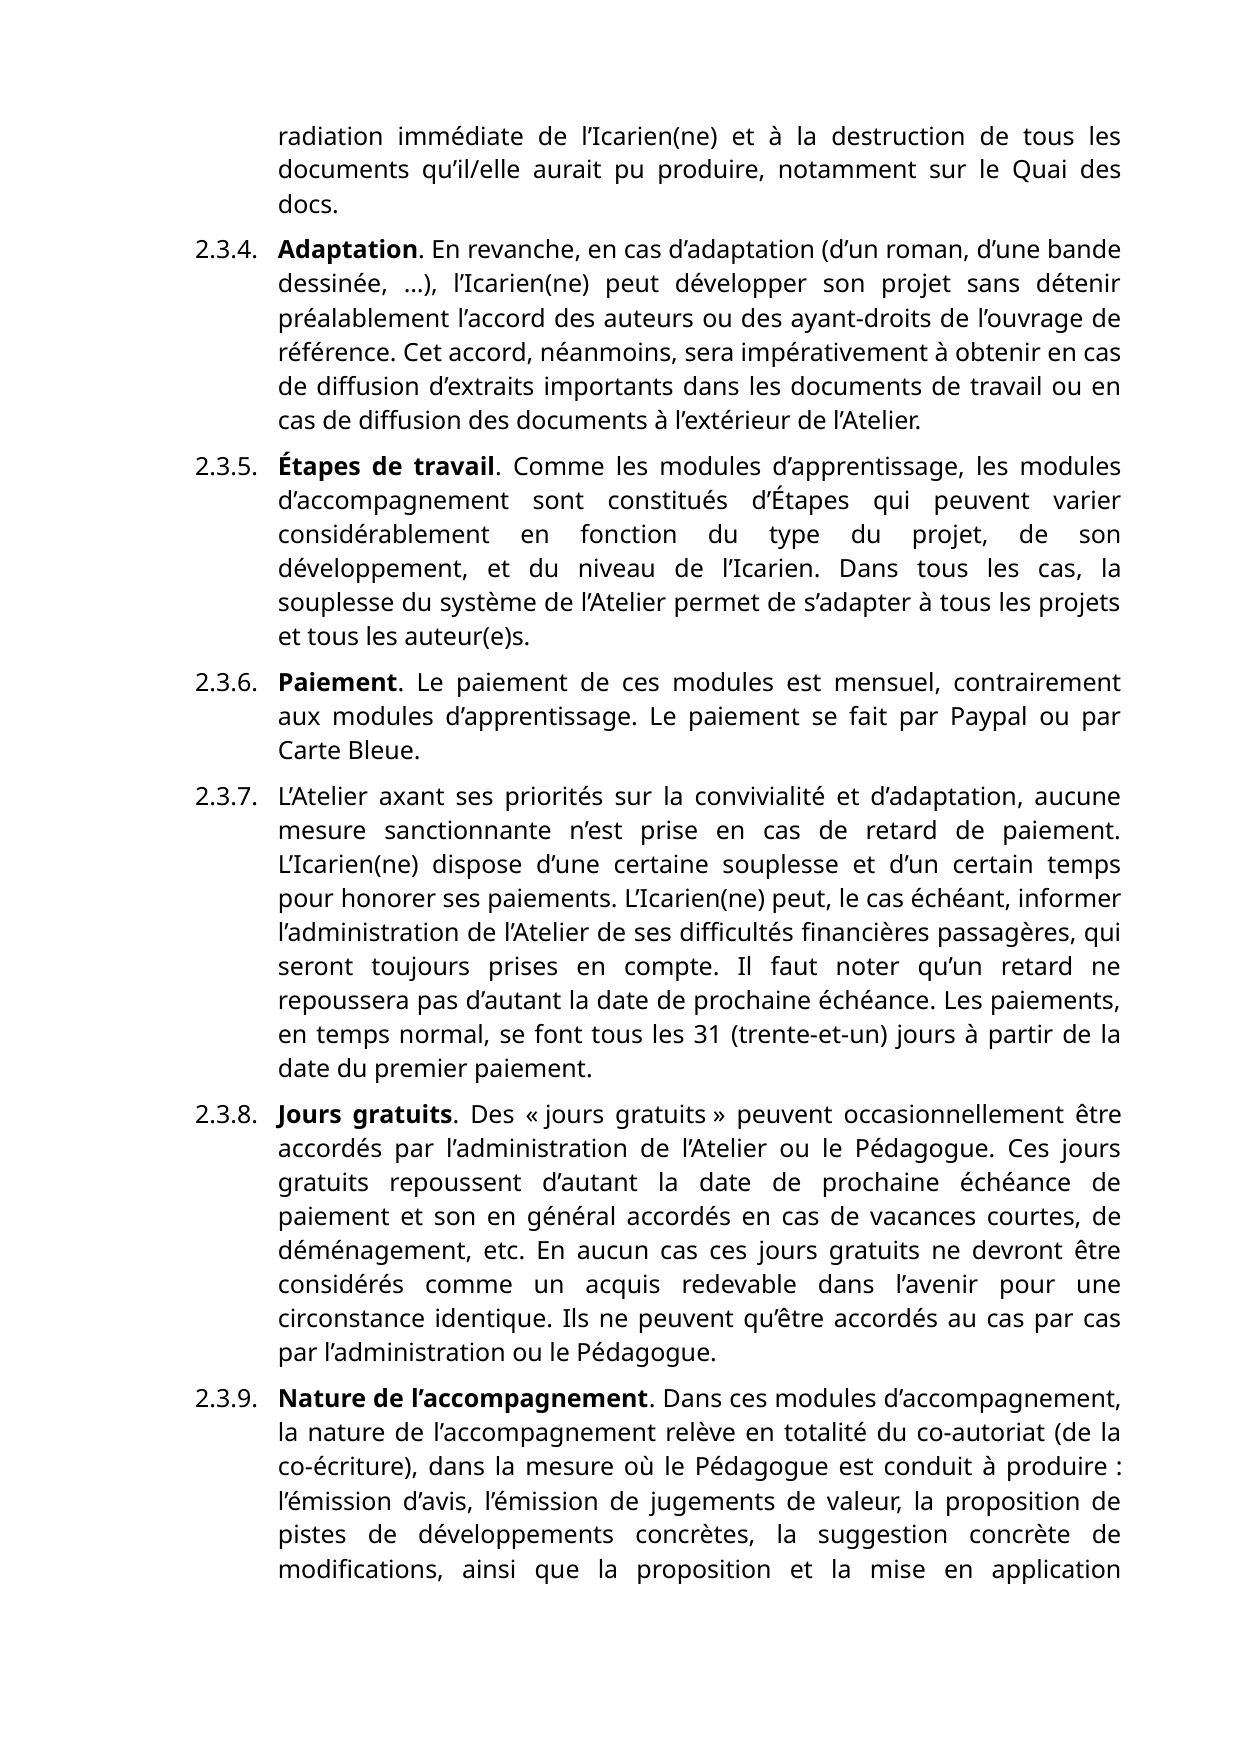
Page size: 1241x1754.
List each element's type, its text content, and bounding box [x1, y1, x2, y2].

subtitle radiation immédiate de l’Icarien(ne) et à la destruction de tous les documents qu’il/elle aurait pu produire, notamment sur le Quai des docs. [195, 118, 1122, 220]
subtitle Nature de l’accompagnement. Dans ces modules d’accompagnement, la nature de l’accompagnement relève en totalité du co-autoriat (de la co-écriture), dans la mesure où le Pédagogue est conduit à produire : l’émission d’avis, l’émission de jugements de valeur, la proposition de pistes de développements concrètes, la suggestion concrète de modifications, ainsi que la proposition et la mise en application [195, 1381, 1122, 1585]
subtitle Paiement. Le paiement de ces modules est mensuel, contrairement aux modules d’apprentissage. Le paiement se fait par Paypal ou par Carte Bleue. [195, 664, 1122, 767]
subtitle L’Atelier axant ses priorités sur la convivialité et d’adaptation, aucune mesure sanctionnante n’est prise en cas de retard de paiement. L’Icarien(ne) dispose d’une certaine souplesse et d’un certain temps pour honorer ses paiements. L’Icarien(ne) peut, le cas échéant, informer l’administration de l’Atelier de ses difficultés financières passagères, qui seront toujours prises en compte. Il faut noter qu’un retard ne repoussera pas d’autant la date de prochaine échéance. Les paiements, en temps normal, se font tous les 31 (trente-et-un) jours à partir de la date du premier paiement. [195, 778, 1122, 1085]
subtitle Adaptation. En revanche, en cas d’adaptation (d’un roman, d’une bande dessinée, …), l’Icarien(ne) peut développer son projet sans détenir préalablement l’accord des auteurs ou des ayant-droits de l’ouvrage de référence. Cet accord, néanmoins, sera impérativement à obtenir en cas de diffusion d’extraits importants dans les documents de travail ou en cas de diffusion des documents à l’extérieur de l’Atelier. [195, 232, 1122, 436]
subtitle Étapes de travail. Comme les modules d’apprentissage, les modules d’accompagnement sont constitués d’Étapes qui peuvent varier considérablement en fonction du type du projet, de son développement, et du niveau de l’Icarien. Dans tous les cas, la souplesse du système de l’Atelier permet de s’adapter à tous les projets et tous les auteur(e)s. [195, 448, 1122, 653]
subtitle Jours gratuits. Des « jours gratuits » peuvent occasionnellement être accordés par l’administration de l’Atelier ou le Pédagogue. Ces jours gratuits repoussent d’autant la date de prochaine échéance de paiement et son en général accordés en cas de vacances courtes, de déménagement, etc. En aucun cas ces jours gratuits ne devront être considérés comme un acquis redevable dans l’avenir pour une circonstance identique. Ils ne peuvent qu’être accordés au cas par cas par l’administration ou le Pédagogue. [195, 1097, 1122, 1369]
